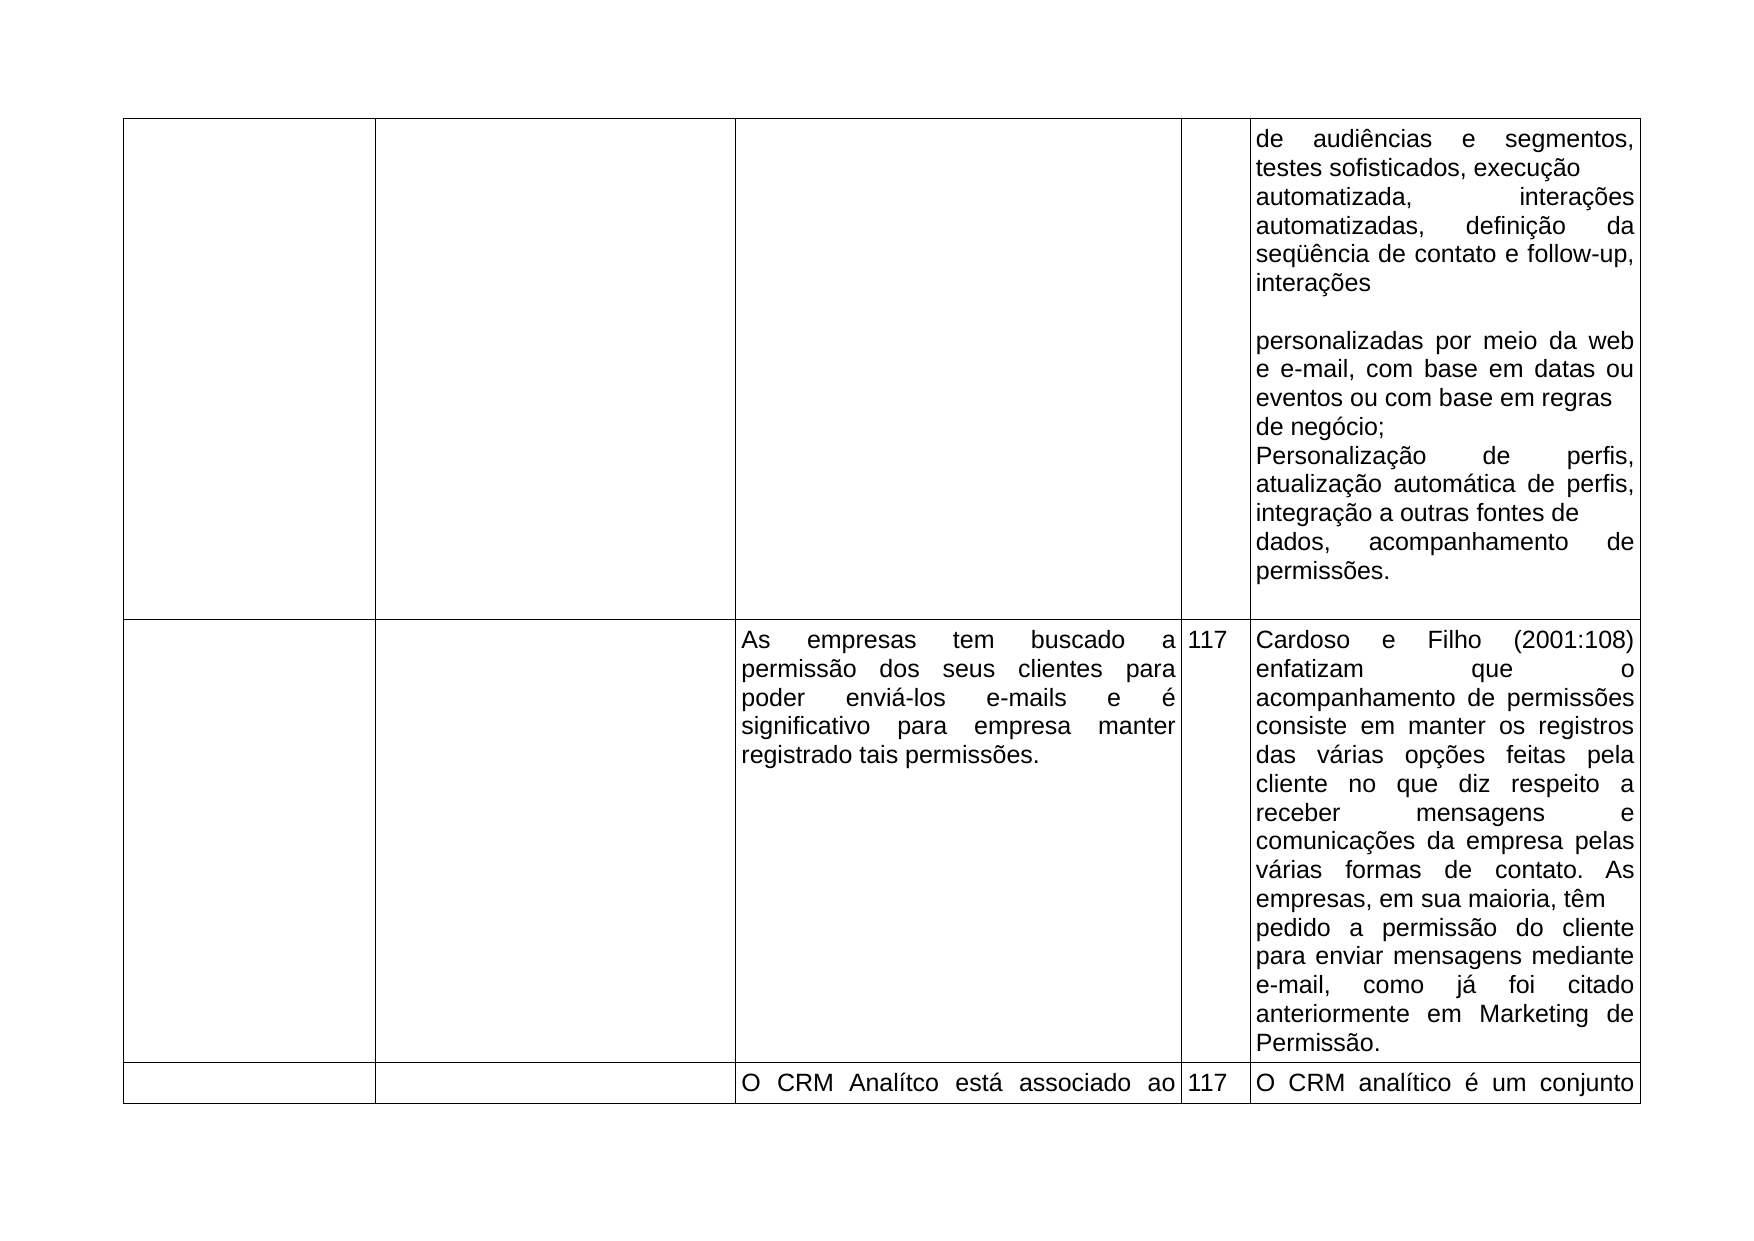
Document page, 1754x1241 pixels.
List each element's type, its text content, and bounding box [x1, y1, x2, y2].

table_cell de audiências e segmentos, testes sofisticados, execução automatizada, interações automatizadas, definição da seqüência de contato e follow-up, interações personalizadas por meio da web e e-mail, com base em datas ou eventos ou com base em regras de negócio; Personalização de perfis, atualização automática de perfis, integração a outras fontes de dados, acompanhamento de permissões. [1251, 119, 1640, 619]
table_cell [736, 119, 1181, 619]
table_cell O CRM analítico é um conjunto [1251, 1063, 1640, 1103]
table_cell [124, 620, 375, 1062]
table_cell [124, 119, 375, 619]
table_cell [376, 620, 735, 1062]
table_cell [124, 1063, 375, 1103]
table_cell O CRM Analítco está associado ao [736, 1063, 1181, 1103]
table_cell Cardoso e Filho (2001:108) enfatizam que o acompanhamento de permissões consiste em manter os registros das várias opções feitas pela cliente no que diz respeito a receber mensagens e comunicações da empresa pelas várias formas de contato. As empresas, em sua maioria, têm pedido a permissão do cliente para enviar mensagens mediante e-mail, como já foi citado anteriormente em Marketing de Permissão. [1251, 620, 1640, 1062]
table_cell 117 [1182, 620, 1250, 1062]
table_cell [376, 1063, 735, 1103]
table_cell [1182, 119, 1250, 619]
table_cell [376, 119, 735, 619]
table_cell As empresas tem buscado a permissão dos seus clientes para poder enviá-los e-mails e é significativo para empresa manter registrado tais permissões. [736, 620, 1181, 1062]
table_cell 117 [1182, 1063, 1250, 1103]
